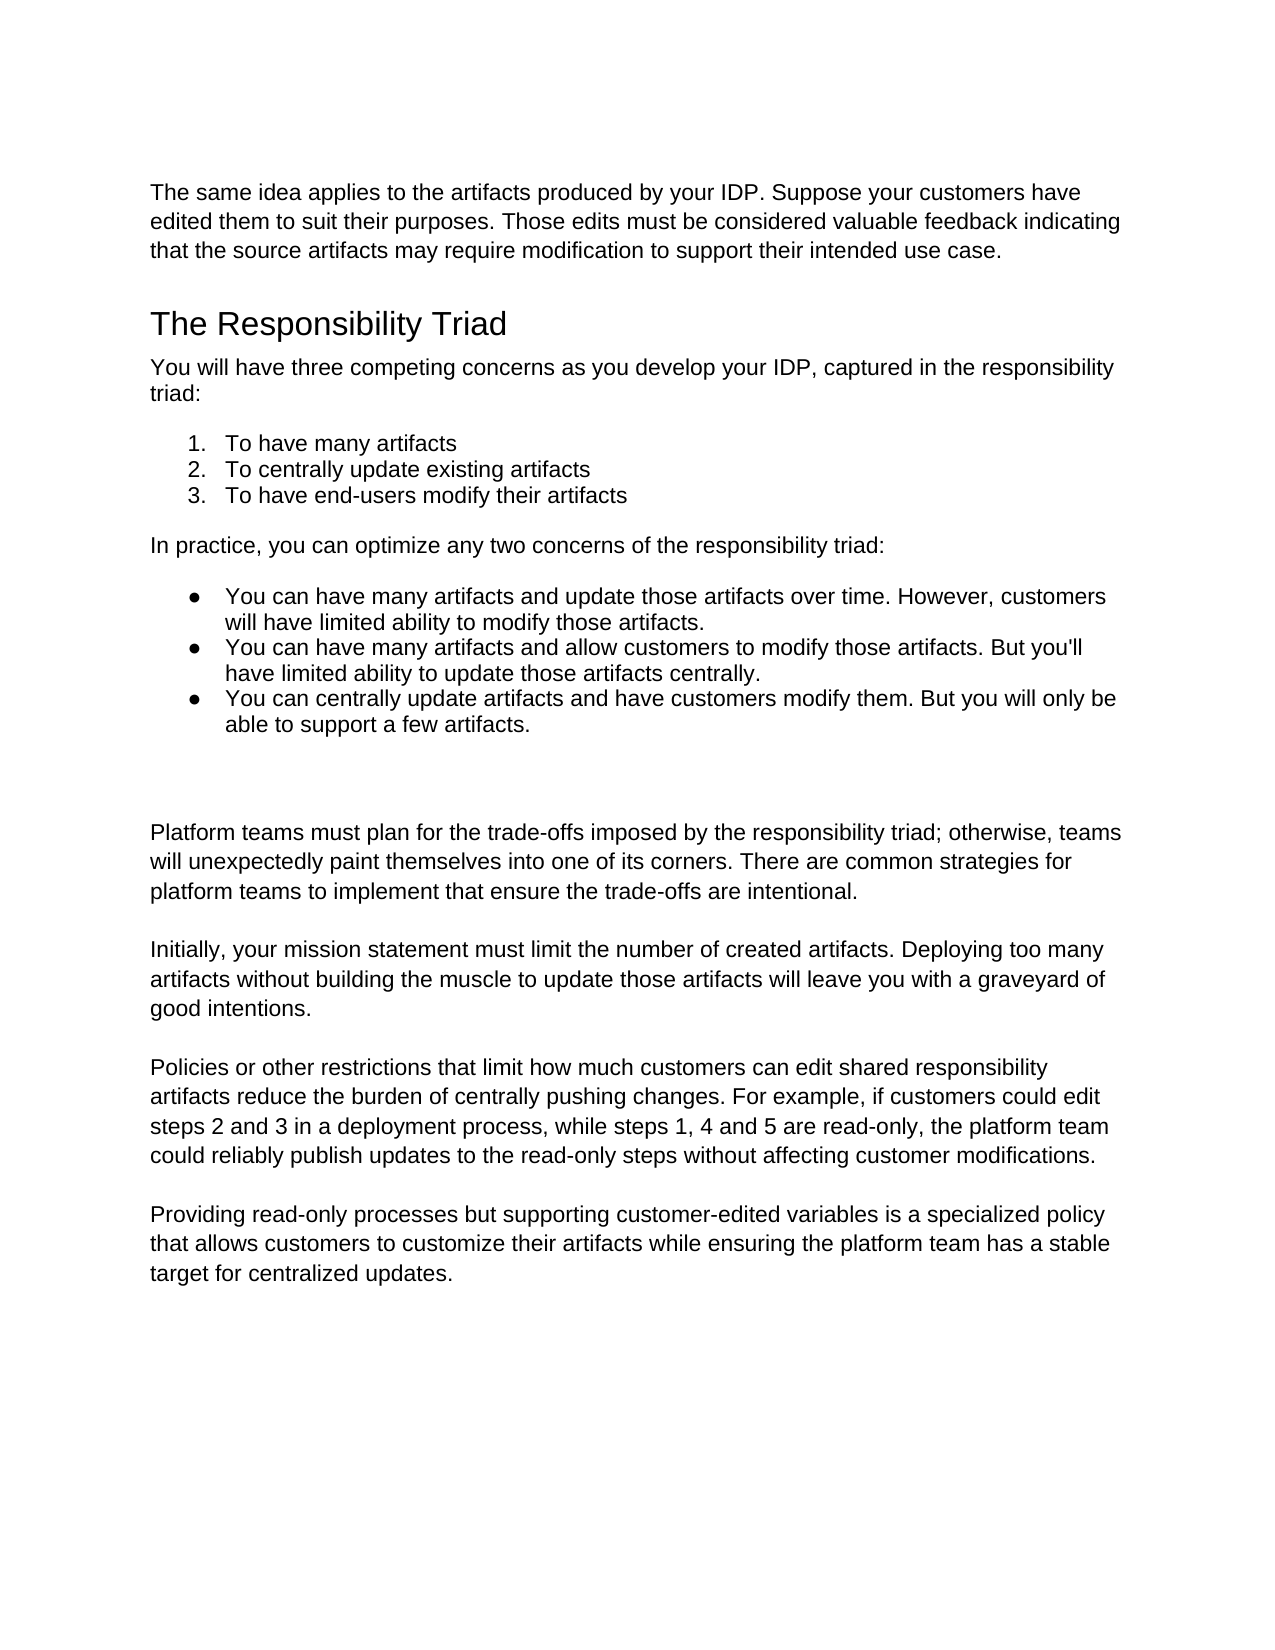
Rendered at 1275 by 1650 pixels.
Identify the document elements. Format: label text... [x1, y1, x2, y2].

text In practice, you can optimize any two concerns of the responsibility triad: [150, 533, 1125, 558]
text Initially, your mission statement must limit the number of created artifacts. Deploying too many artifacts without building the muscle to update those artifacts will leave you with a graveyard of good intentions. [150, 937, 1125, 1021]
text The same idea applies to the artifacts produced by your IDP. Suppose your customers have edited them to suit their purposes. Those edits must be considered valuable feedback indicating that the source artifacts may require modification to support their intended use case. [150, 179, 1125, 264]
list You can have many artifacts and allow customers to modify those artifacts. But you'll have limited ability to update those artifacts centrally. [187, 635, 1125, 686]
text Policies or other restrictions that limit how much customers can edit shared responsibility artifacts reduce the burden of centrally pushing changes. For example, if customers could edit steps 2 and 3 in a deployment process, while steps 1, 4 and 5 are read-only, the platform team could reliably publish updates to the read-only steps without affecting customer modifications. [150, 1054, 1125, 1168]
subtitle The Responsibility Triad [150, 305, 1125, 342]
list You can have many artifacts and update those artifacts over time. However, customers will have limited ability to modify those artifacts. [187, 583, 1125, 635]
list To centrally update existing artifacts [187, 457, 1125, 482]
list To have end-users modify their artifacts [187, 482, 1125, 508]
text Platform teams must plan for the trade-offs imposed by the responsibility triad; otherwise, teams will unexpectedly paint themselves into one of its corners. There are common strategies for platform teams to implement that ensure the trade-offs are intentional. [150, 819, 1125, 904]
text Providing read-only processes but supporting customer-edited variables is a specialized policy that allows customers to customize their artifacts while ensuring the platform team has a stable target for centralized updates. [150, 1201, 1125, 1286]
text You will have three competing concerns as you develop your IDP, captured in the responsibility triad: [150, 355, 1125, 406]
list You can centrally update artifacts and have customers modify them. But you will only be able to support a few artifacts. [187, 686, 1125, 737]
list To have many artifacts [187, 431, 1125, 457]
